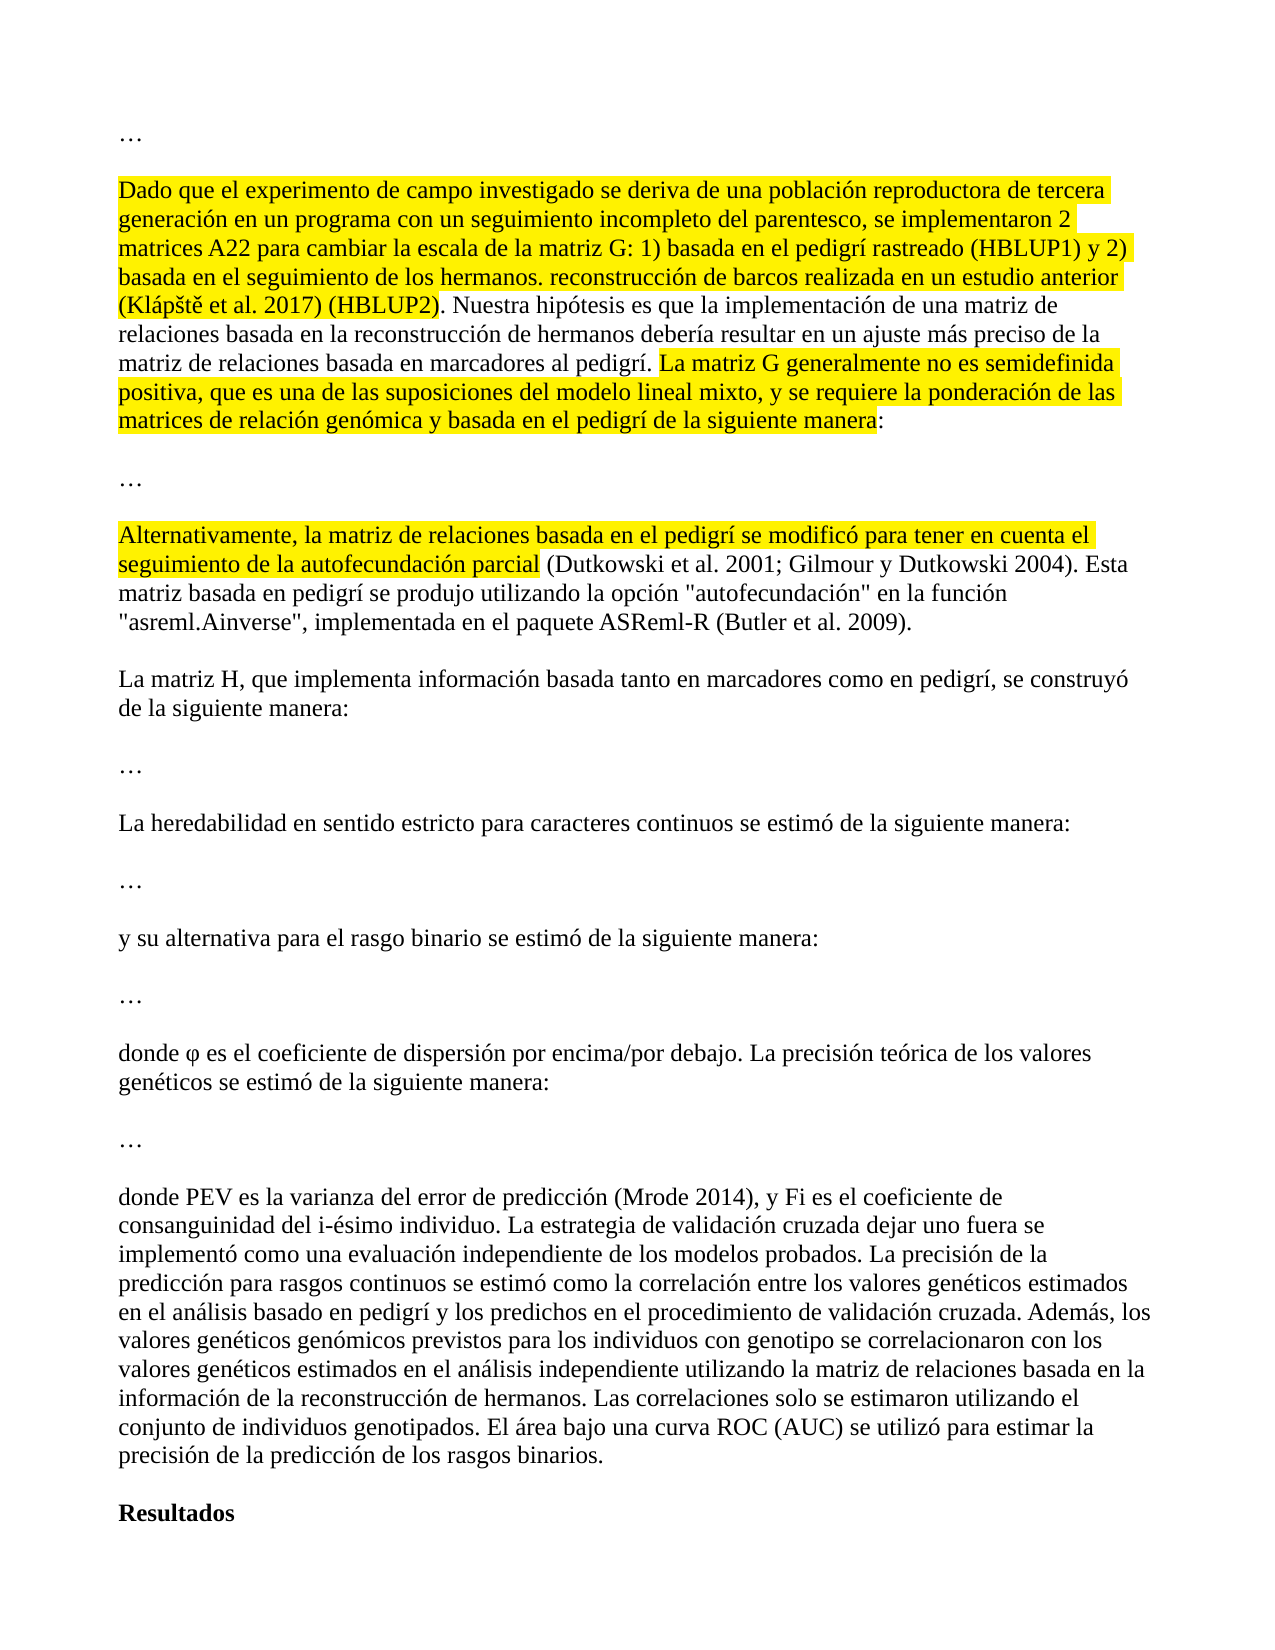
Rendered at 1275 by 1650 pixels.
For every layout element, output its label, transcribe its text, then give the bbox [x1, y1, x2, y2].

text … [118, 1124, 1157, 1153]
text … [118, 751, 1157, 779]
text donde PEV es la varianza del error de predicción (Mrode 2014), y Fi es el coeficiente de consanguinidad del i-ésimo individuo. La estrategia de validación cruzada dejar uno fuera se implementó como una evaluación independiente de los modelos probados. La precisión de la predicción para rasgos continuos se estimó como la correlación entre los valores genéticos estimados en el análisis basado en pedigrí y los predichos en el procedimiento de validación cruzada. Además, los valores genéticos genómicos previstos para los individuos con genotipo se correlacionaron con los valores genéticos estimados en el análisis independiente utilizando la matriz de relaciones basada en la información de la reconstrucción de hermanos. Las correlaciones solo se estimaron utilizando el conjunto de individuos genotipados. El área bajo una curva ROC (AUC) se utilizó para estimar la precisión de la predicción de los rasgos binarios. [118, 1182, 1157, 1469]
text Dado que el experimento de campo investigado se deriva de una población reproductora de tercera generación en un programa con un seguimiento incompleto del parentesco, se implementaron 2 matrices A22 para cambiar la escala de la matriz G: 1) basada en el pedigrí rastreado (HBLUP1) y 2) basada en el seguimiento de los hermanos. reconstrucción de barcos realizada en un estudio anterior (Klápště et al. 2017) (HBLUP2). Nuestra hipótesis es que la implementación de una matriz de relaciones basada en la reconstrucción de hermanos debería resultar en un ajuste más preciso de la matriz de relaciones basada en marcadores al pedigrí. La matriz G generalmente no es semidefinida positiva, que es una de las suposiciones del modelo lineal mixto, y se requiere la ponderación de las matrices de relación genómica y basada en el pedigrí de la siguiente manera: [118, 176, 1157, 434]
text La matriz H, que implementa información basada tanto en marcadores como en pedigrí, se construyó de la siguiente manera: [118, 664, 1157, 722]
text donde φ es el coeficiente de dispersión por encima/por debajo. La precisión teórica de los valores genéticos se estimó de la siguiente manera: [118, 1038, 1157, 1096]
text y su alternativa para el rasgo binario se estimó de la siguiente manera: [118, 923, 1157, 952]
text … [118, 118, 1157, 147]
text Resultados [118, 1498, 1157, 1527]
text … [118, 866, 1157, 894]
text … [118, 463, 1157, 492]
text … [118, 981, 1157, 1009]
text La heredabilidad en sentido estricto para caracteres continuos se estimó de la siguiente manera: [118, 808, 1157, 837]
text Alternativamente, la matriz de relaciones basada en el pedigrí se modificó para tener en cuenta el seguimiento de la autofecundación parcial (Dutkowski et al. 2001; Gilmour y Dutkowski 2004). Esta matriz basada en pedigrí se produjo utilizando la opción "autofecundación" en la función "asreml.Ainverse", implementada en el paquete ASReml-R (Butler et al. 2009). [118, 521, 1157, 636]
